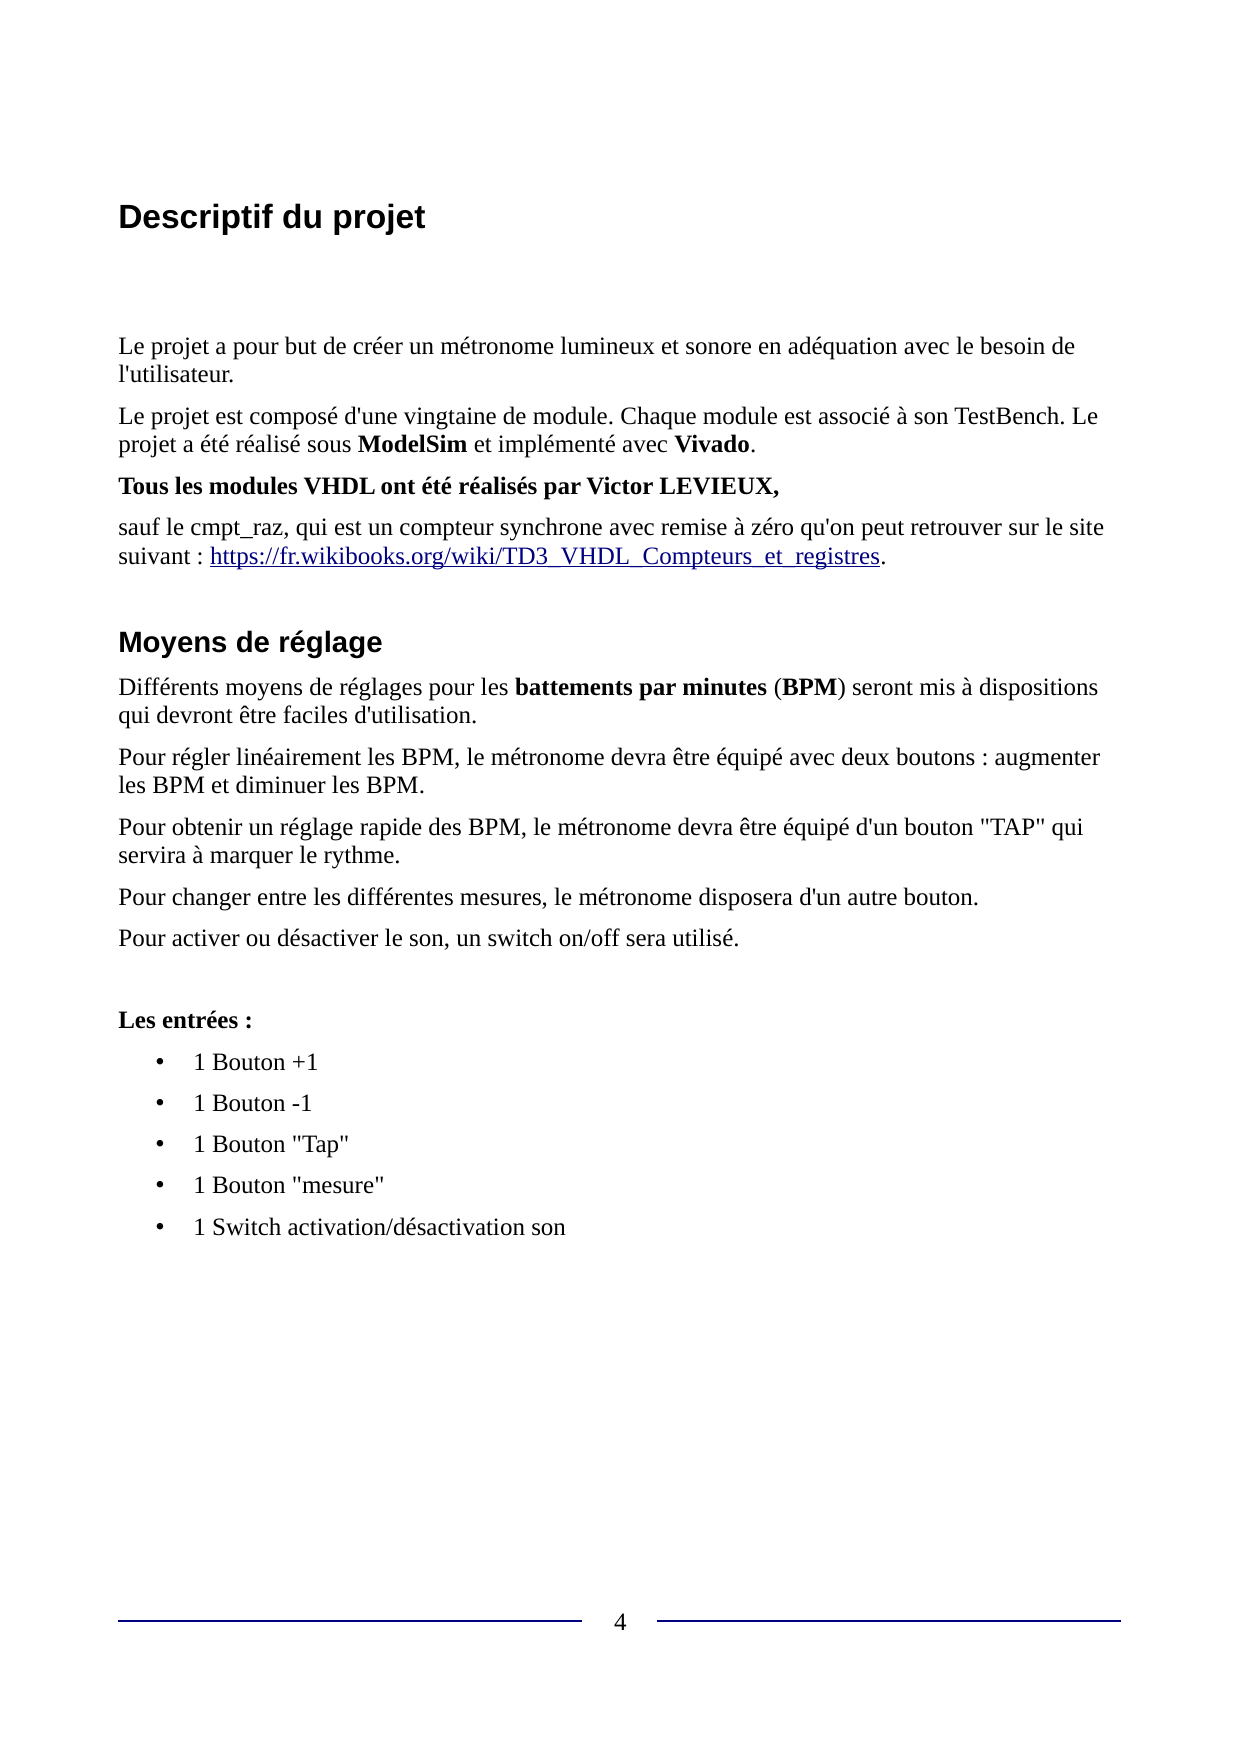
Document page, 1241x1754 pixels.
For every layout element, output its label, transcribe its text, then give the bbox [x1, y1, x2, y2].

text Le projet a pour but de créer un métronome lumineux et sonore en adéquation avec le besoin de l'utilisateur. [118, 331, 1122, 388]
text Différents moyens de réglages pour les battements par minutes (BPM) seront mis à dispositions qui devront être faciles d'utilisation. [118, 672, 1122, 729]
text Pour obtenir un réglage rapide des BPM, le métronome devra être équipé d'un bouton "TAP" qui servira à marquer le rythme. [118, 812, 1122, 869]
text Les entrées : [118, 1005, 1122, 1034]
list 1 Bouton "mesure" [156, 1170, 1122, 1199]
subtitle Moyens de réglage [118, 625, 1122, 659]
text sauf le cmpt_raz, qui est un compteur synchrone avec remise à zéro qu'on peut retrouver sur le site suivant : https://fr.wikibooks.org/wiki/TD3_VHDL_Compteurs_et_registres. [118, 512, 1122, 569]
text Pour régler linéairement les BPM, le métronome devra être équipé avec deux boutons : augmenter les BPM et diminuer les BPM. [118, 742, 1122, 799]
list 1 Switch activation/désactivation son [156, 1212, 1122, 1240]
subtitle Descriptif du projet [118, 197, 1122, 236]
list 1 Bouton "Tap" [156, 1129, 1122, 1158]
text Pour activer ou désactiver le son, un switch on/off sera utilisé. [118, 923, 1122, 952]
list 1 Bouton +1 [156, 1047, 1122, 1075]
list 1 Bouton -1 [156, 1088, 1122, 1117]
text Tous les modules VHDL ont été réalisés par Victor LEVIEUX, [118, 471, 1122, 499]
text Le projet est composé d'une vingtaine de module. Chaque module est associé à son TestBench. Le projet a été réalisé sous ModelSim et implémenté avec Vivado. [118, 401, 1122, 458]
text Pour changer entre les différentes mesures, le métronome disposera d'un autre bouton. [118, 882, 1122, 910]
